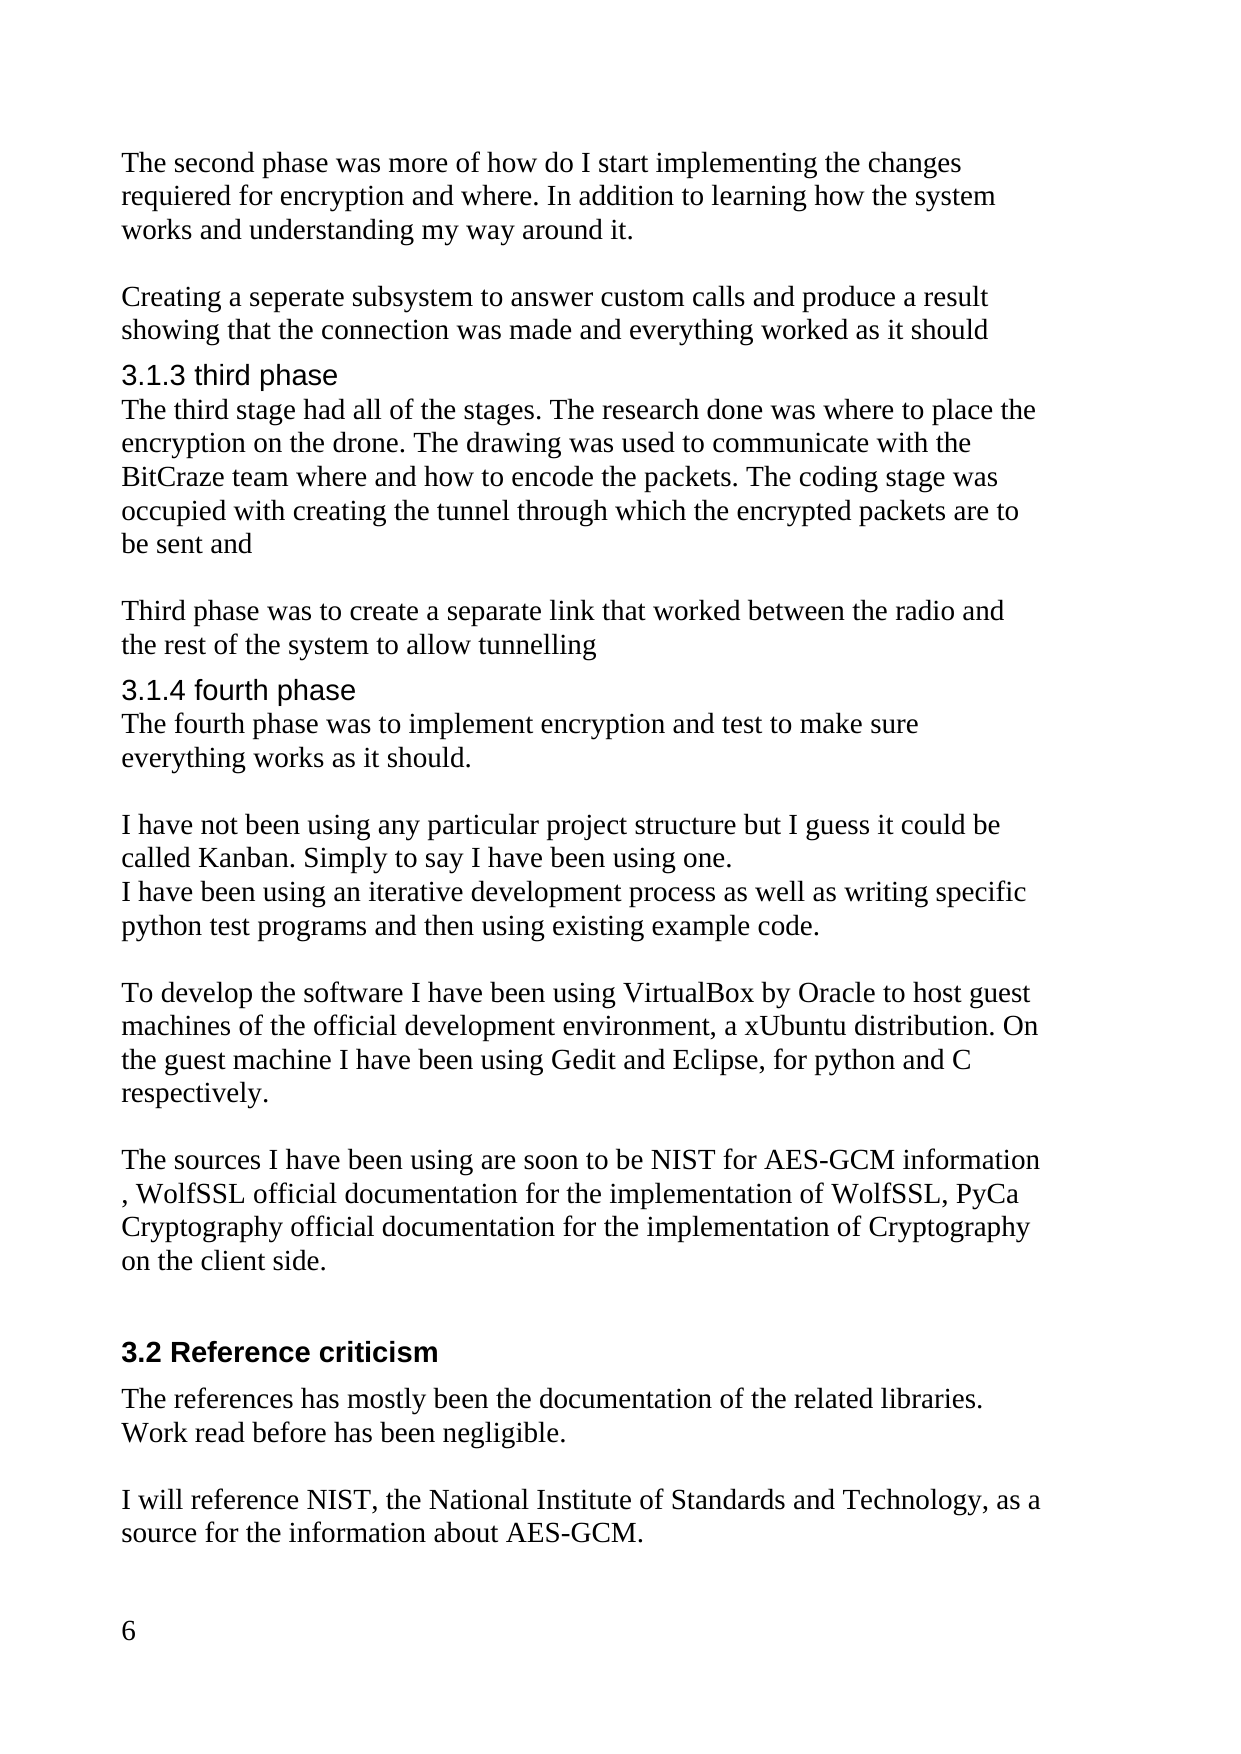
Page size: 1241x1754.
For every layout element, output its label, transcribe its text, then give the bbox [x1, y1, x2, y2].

text The references has mostly been the documentation of the related libraries. Work read before has been negligible. [121, 1381, 1042, 1448]
text Creating a seperate subsystem to answer custom calls and produce a result showing that the connection was made and everything worked as it should [121, 279, 1042, 346]
subtitle Reference criticism [121, 1335, 1042, 1369]
text To develop the software I have been using VirtualBox by Oracle to host guest machines of the official development environment, a xUbuntu distribution. On the guest machine I have been using Gedit and Eclipse, for python and C respectively. [121, 975, 1042, 1109]
text The third stage had all of the stages. The research done was where to place the encryption on the drone. The drawing was used to communicate with the BitCraze team where and how to encode the packets. The coding stage was occupied with creating the tunnel through which the encrypted packets are to be sent and [121, 392, 1042, 560]
text The fourth phase was to implement encryption and test to make sure everything works as it should. [121, 706, 1042, 773]
text I have not been using any particular project structure but I guess it could be called Kanban. Simply to say I have been using one. [121, 807, 1042, 874]
text I have been using an iterative development process as well as writing specific python test programs and then using existing example code. [121, 874, 1042, 941]
text I will reference NIST, the National Institute of Standards and Technology, as a source for the information about AES-GCM. [121, 1482, 1042, 1549]
text Third phase was to create a separate link that worked between the radio and the rest of the system to allow tunnelling [121, 593, 1042, 660]
text The second phase was more of how do I start implementing the changes requiered for encryption and where. In addition to learning how the system works and understanding my way around it. [121, 145, 1042, 245]
subtitle third phase [121, 358, 1042, 392]
text The sources I have been using are soon to be NIST for AES-GCM information , WolfSSL official documentation for the implementation of WolfSSL, PyCa Cryptography official documentation for the implementation of Cryptography on the client side. [121, 1142, 1042, 1277]
subtitle fourth phase [121, 673, 1042, 706]
